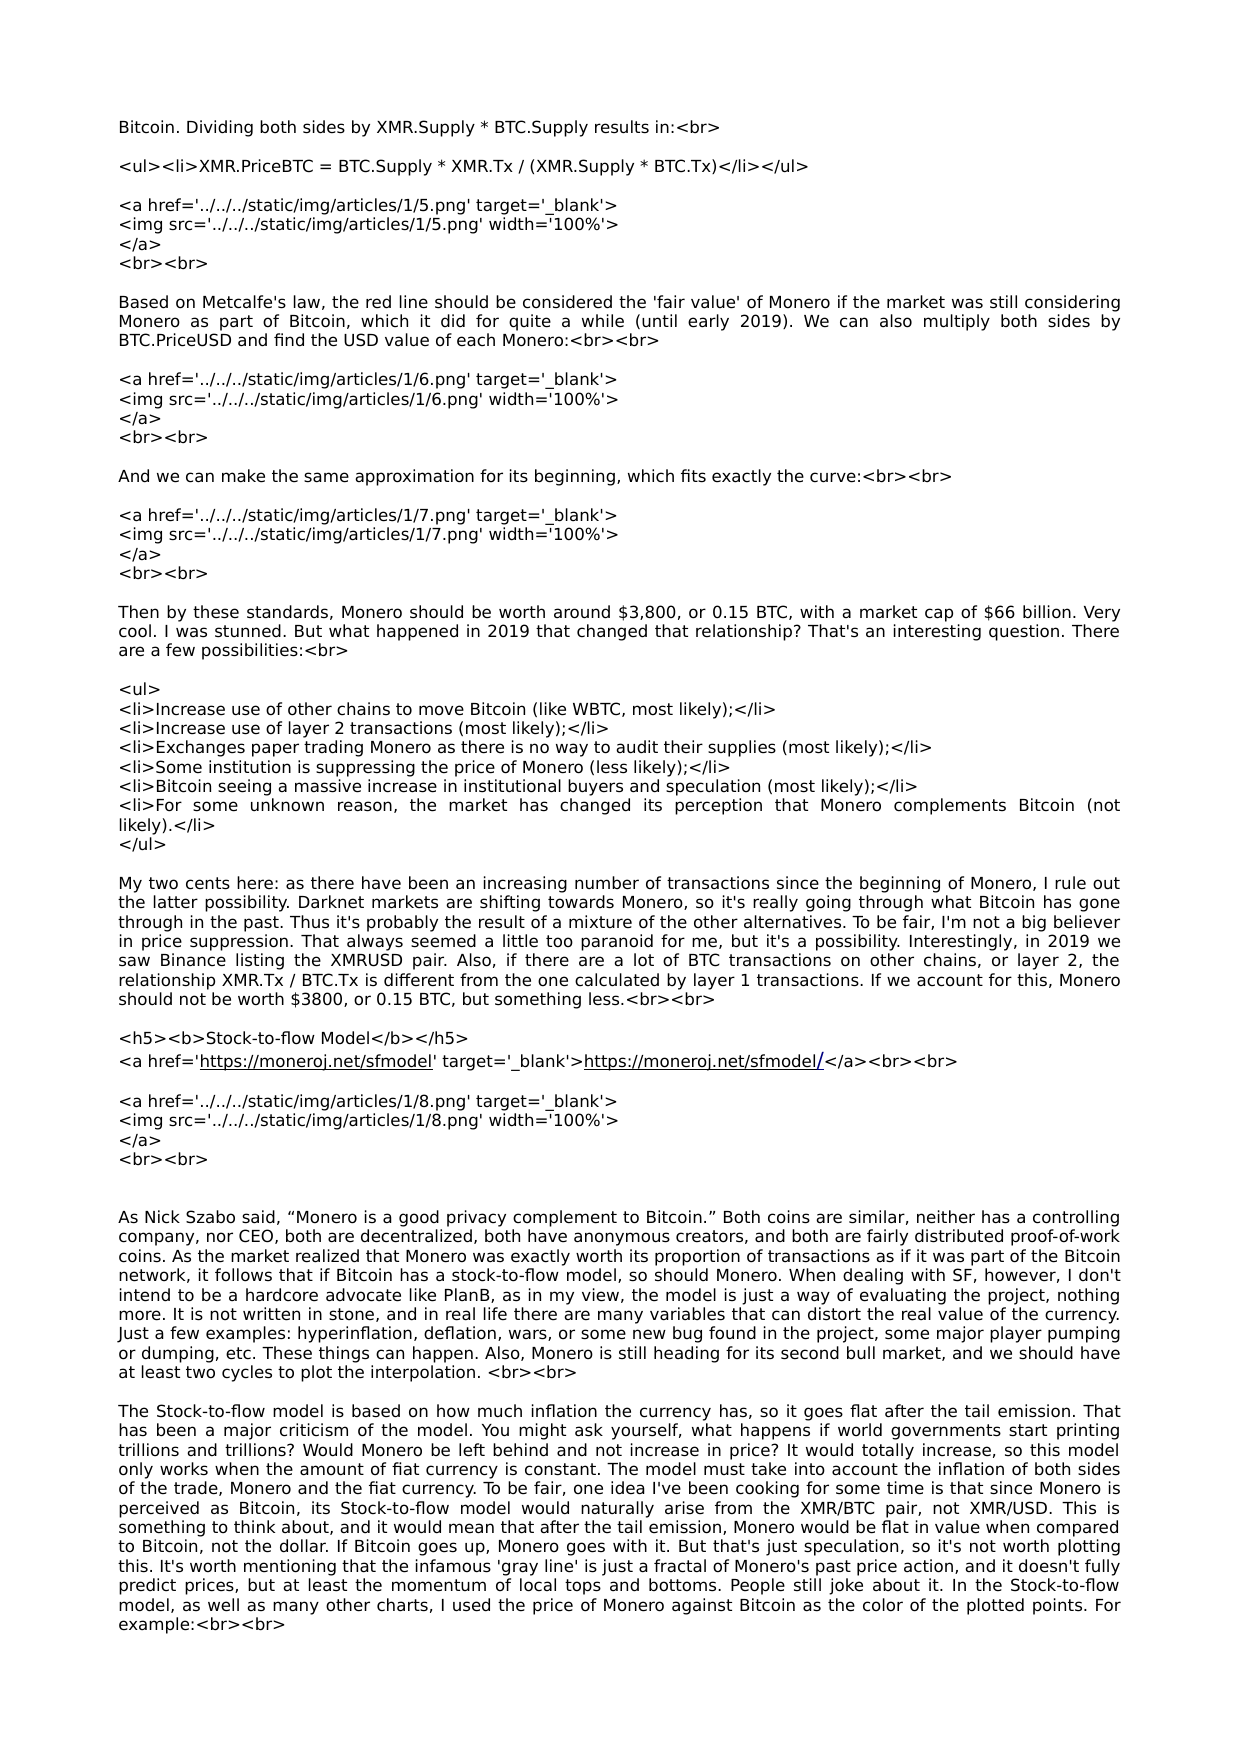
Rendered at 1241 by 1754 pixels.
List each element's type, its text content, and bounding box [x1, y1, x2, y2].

text </a> [118, 234, 1122, 254]
text <h5><b>Stock-to-flow Model</b></h5> [118, 1029, 1122, 1048]
text <li>For some unknown reason, the market has changed its perception that Monero complements Bitcoin (not likely).</li> [118, 796, 1122, 835]
text <ul> [118, 680, 1122, 699]
text <img src='../../../static/img/articles/1/7.png' width='100%'> [118, 525, 1122, 544]
text <img src='../../../static/img/articles/1/8.png' width='100%'> [118, 1111, 1122, 1131]
text </a> [118, 544, 1122, 564]
text <img src='../../../static/img/articles/1/5.png' width='100%'> [118, 215, 1122, 234]
text <a href='../../../static/img/articles/1/6.png' target='_blank'> [118, 370, 1122, 389]
text <a href='../../../static/img/articles/1/7.png' target='_blank'> [118, 506, 1122, 525]
text As Nick Szabo said, “Monero is a good privacy complement to Bitcoin.” Both coins are similar, neither has a controlling company, nor CEO, both are decentralized, both have anonymous creators, and both are fairly distributed proof-of-work coins. As the market realized that Monero was exactly worth its proportion of transactions as if it was part of the Bitcoin network, it follows that if Bitcoin has a stock-to-flow model, so should Monero. When dealing with SF, however, I don't intend to be a hardcore advocate like PlanB, as in my view, the model is just a way of evaluating the project, nothing more. It is not written in stone, and in real life there are many variables that can distort the real value of the currency. Just a few examples: hyperinflation, deflation, wars, or some new bug found in the project, some major player pumping or dumping, etc. These things can happen. Also, Monero is still heading for its second bull market, and we should have at least two cycles to plot the interpolation. <br><br> [118, 1208, 1122, 1382]
text </a> [118, 1131, 1122, 1150]
text <li>Some institution is suppressing the price of Monero (less likely);</li> [118, 757, 1122, 777]
text <br><br> [118, 564, 1122, 583]
text Bitcoin. Dividing both sides by XMR.Supply * BTC.Supply results in:<br> [118, 118, 1122, 137]
text <a href='../../../static/img/articles/1/5.png' target='_blank'> [118, 196, 1122, 215]
text <a href='../../../static/img/articles/1/8.png' target='_blank'> [118, 1092, 1122, 1111]
text <li>Increase use of layer 2 transactions (most likely);</li> [118, 719, 1122, 738]
text <li>Exchanges paper trading Monero as there is no way to audit their supplies (most likely);</li> [118, 738, 1122, 757]
text Based on Metcalfe's law, the red line should be considered the 'fair value' of Monero if the market was still considering Monero as part of Bitcoin, which it did for quite a while (until early 2019). We can also multiply both sides by BTC.PriceUSD and find the USD value of each Monero:<br><br> [118, 292, 1122, 351]
text <br><br> [118, 428, 1122, 447]
text And we can make the same approximation for its beginning, which fits exactly the curve:<br><br> [118, 467, 1122, 486]
text <a href='https://moneroj.net/sfmodel' target='_blank'>https://moneroj.net/sfmodel/</a><br><br> [118, 1048, 1122, 1072]
text </ul> [118, 835, 1122, 854]
text <img src='../../../static/img/articles/1/6.png' width='100%'> [118, 389, 1122, 409]
text <ul><li>XMR.PriceBTC = BTC.Supply * XMR.Tx / (XMR.Supply * BTC.Tx)</li></ul> [118, 157, 1122, 176]
text The Stock-to-flow model is based on how much inflation the currency has, so it goes flat after the tail emission. That has been a major criticism of the model. You might ask yourself, what happens if world governments start printing trillions and trillions? Would Monero be left behind and not increase in price? It would totally increase, so this model only works when the amount of fiat currency is constant. The model must take into account the inflation of both sides of the trade, Monero and the fiat currency. To be fair, one idea I've been cooking for some time is that since Monero is perceived as Bitcoin, its Stock-to-flow model would naturally arise from the XMR/BTC pair, not XMR/USD. This is something to think about, and it would mean that after the tail emission, Monero would be flat in value when compared to Bitcoin, not the dollar. If Bitcoin goes up, Monero goes with it. But that's just speculation, so it's not worth plotting this. It's worth mentioning that the infamous 'gray line' is just a fractal of Monero's past price action, and it doesn't fully predict prices, but at least the momentum of local tops and bottoms. People still joke about it. In the Stock-to-flow model, as well as many other charts, I used the price of Monero against Bitcoin as the color of the plotted points. For example:<br><br> [118, 1402, 1122, 1634]
text <li>Increase use of other chains to move Bitcoin (like WBTC, most likely);</li> [118, 699, 1122, 719]
text <li>Bitcoin seeing a massive increase in institutional buyers and speculation (most likely);</li> [118, 777, 1122, 796]
text <br><br> [118, 254, 1122, 273]
text </a> [118, 409, 1122, 428]
text Then by these standards, Monero should be worth around $3,800, or 0.15 BTC, with a market cap of $66 billion. Very cool. I was stunned. But what happened in 2019 that changed that relationship? That's an interesting question. There are a few possibilities:<br> [118, 602, 1122, 661]
text My two cents here: as there have been an increasing number of transactions since the beginning of Monero, I rule out the latter possibility. Darknet markets are shifting towards Monero, so it's really going through what Bitcoin has gone through in the past. Thus it's probably the result of a mixture of the other alternatives. To be fair, I'm not a big believer in price suppression. That always seemed a little too paranoid for me, but it's a possibility. Interestingly, in 2019 we saw Binance listing the XMRUSD pair. Also, if there are a lot of BTC transactions on other chains, or layer 2, the relationship XMR.Tx / BTC.Tx is different from the one calculated by layer 1 transactions. If we account for this, Monero should not be worth $3800, or 0.15 BTC, but something less.<br><br> [118, 874, 1122, 1009]
text <br><br> [118, 1150, 1122, 1169]
